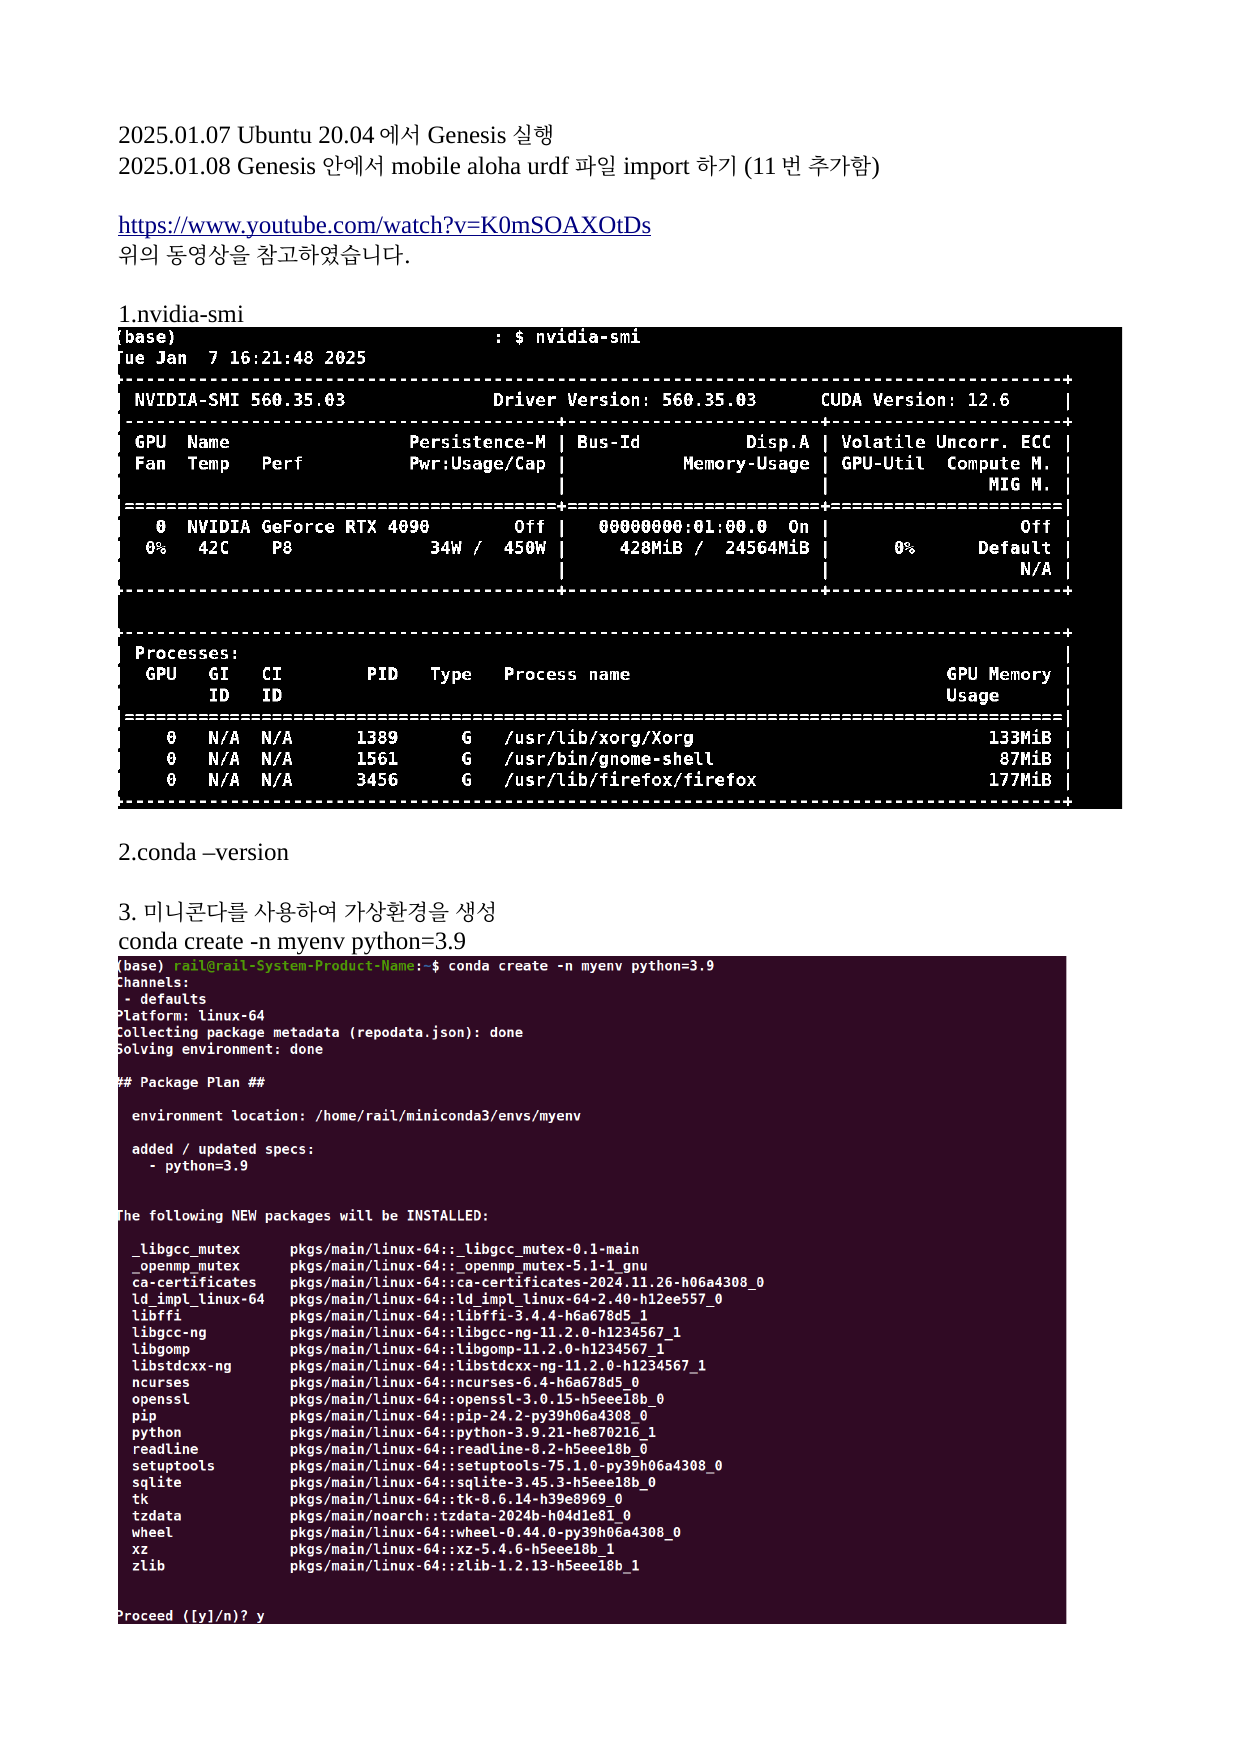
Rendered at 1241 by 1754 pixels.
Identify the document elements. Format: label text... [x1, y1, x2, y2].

text 위의 동영상을 참고하였습니다. [118, 238, 1122, 270]
text 2025.01.07 Ubuntu 20.04에서 Genesis 실행 [118, 118, 1122, 149]
text 3. 미니콘다를 사용하여 가상환경을 생성 [118, 895, 1122, 926]
text https://www.youtube.com/watch?v=K0mSOAXOtDs [118, 210, 1122, 238]
text conda create -n myenv python=3.9 [118, 926, 1122, 955]
text 2.conda –version [118, 837, 1122, 866]
picture [118, 956, 1067, 1624]
text 2025.01.08 Genesis 안에서 mobile aloha urdf 파일 import 하기 (11번 추가함) [118, 149, 1122, 181]
text 1.nvidia-smi [118, 299, 1122, 327]
